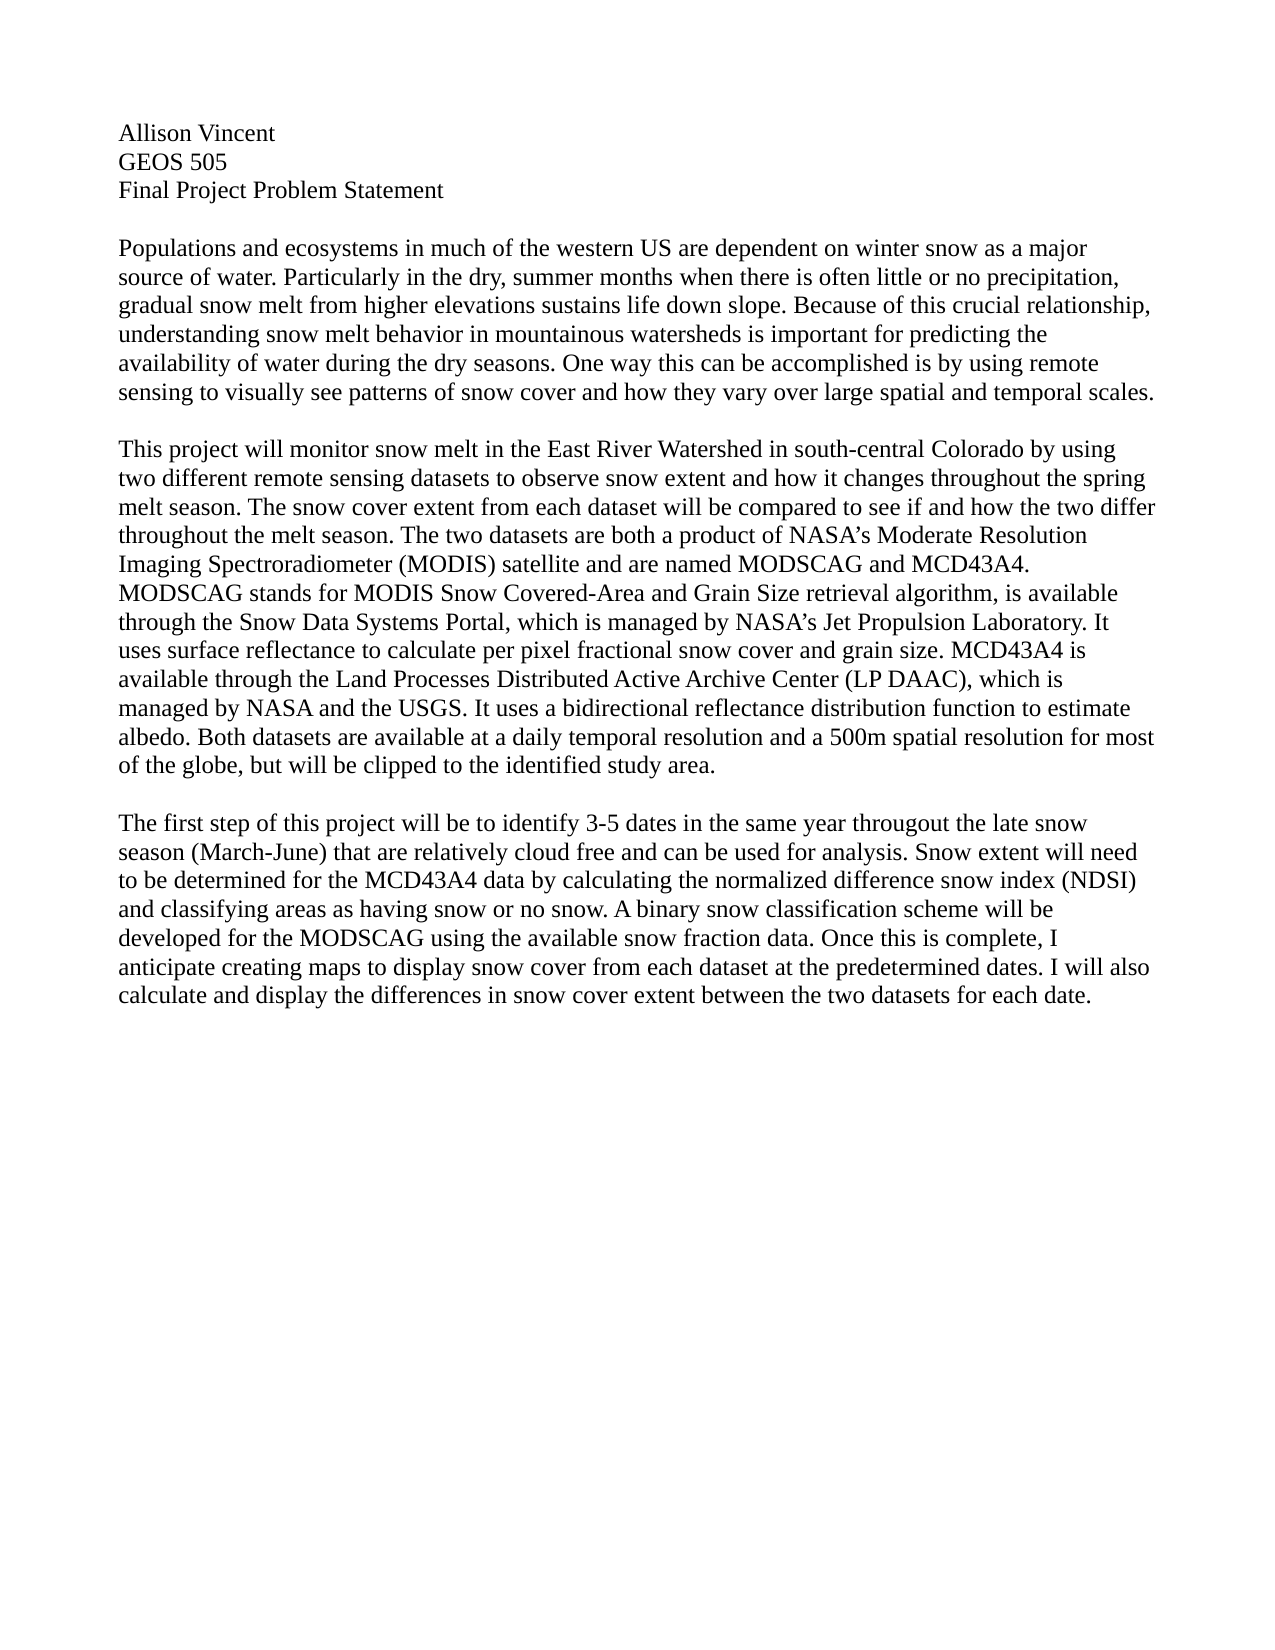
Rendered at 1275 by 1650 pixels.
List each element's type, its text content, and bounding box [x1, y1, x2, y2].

text Populations and ecosystems in much of the western US are dependent on winter snow as a major source of water. Particularly in the dry, summer months when there is often little or no precipitation, gradual snow melt from higher elevations sustains life down slope. Because of this crucial relationship, understanding snow melt behavior in mountainous watersheds is important for predicting the availability of water during the dry seasons. One way this can be accomplished is by using remote sensing to visually see patterns of snow cover and how they vary over large spatial and temporal scales. [118, 233, 1157, 406]
text Final Project Problem Statement [118, 176, 1157, 204]
text GEOS 505 [118, 147, 1157, 176]
text Allison Vincent [118, 118, 1157, 147]
text This project will monitor snow melt in the East River Watershed in south-central Colorado by using two different remote sensing datasets to observe snow extent and how it changes throughout the spring melt season. The snow cover extent from each dataset will be compared to see if and how the two differ throughout the melt season. The two datasets are both a product of NASA’s Moderate Resolution Imaging Spectroradiometer (MODIS) satellite and are named MODSCAG and MCD43A4. MODSCAG stands for MODIS Snow Covered-Area and Grain Size retrieval algorithm, is available through the Snow Data Systems Portal, which is managed by NASA’s Jet Propulsion Laboratory. It uses surface reflectance to calculate per pixel fractional snow cover and grain size. MCD43A4 is available through the Land Processes Distributed Active Archive Center (LP DAAC), which is managed by NASA and the USGS. It uses a bidirectional reflectance distribution function to estimate albedo. Both datasets are available at a daily temporal resolution and a 500m spatial resolution for most of the globe, but will be clipped to the identified study area. [118, 434, 1157, 779]
text The first step of this project will be to identify 3-5 dates in the same year througout the late snow season (March-June) that are relatively cloud free and can be used for analysis. Snow extent will need to be determined for the MCD43A4 data by calculating the normalized difference snow index (NDSI) and classifying areas as having snow or no snow. A binary snow classification scheme will be developed for the MODSCAG using the available snow fraction data. Once this is complete, I anticipate creating maps to display snow cover from each dataset at the predetermined dates. I will also calculate and display the differences in snow cover extent between the two datasets for each date. [118, 808, 1157, 1009]
